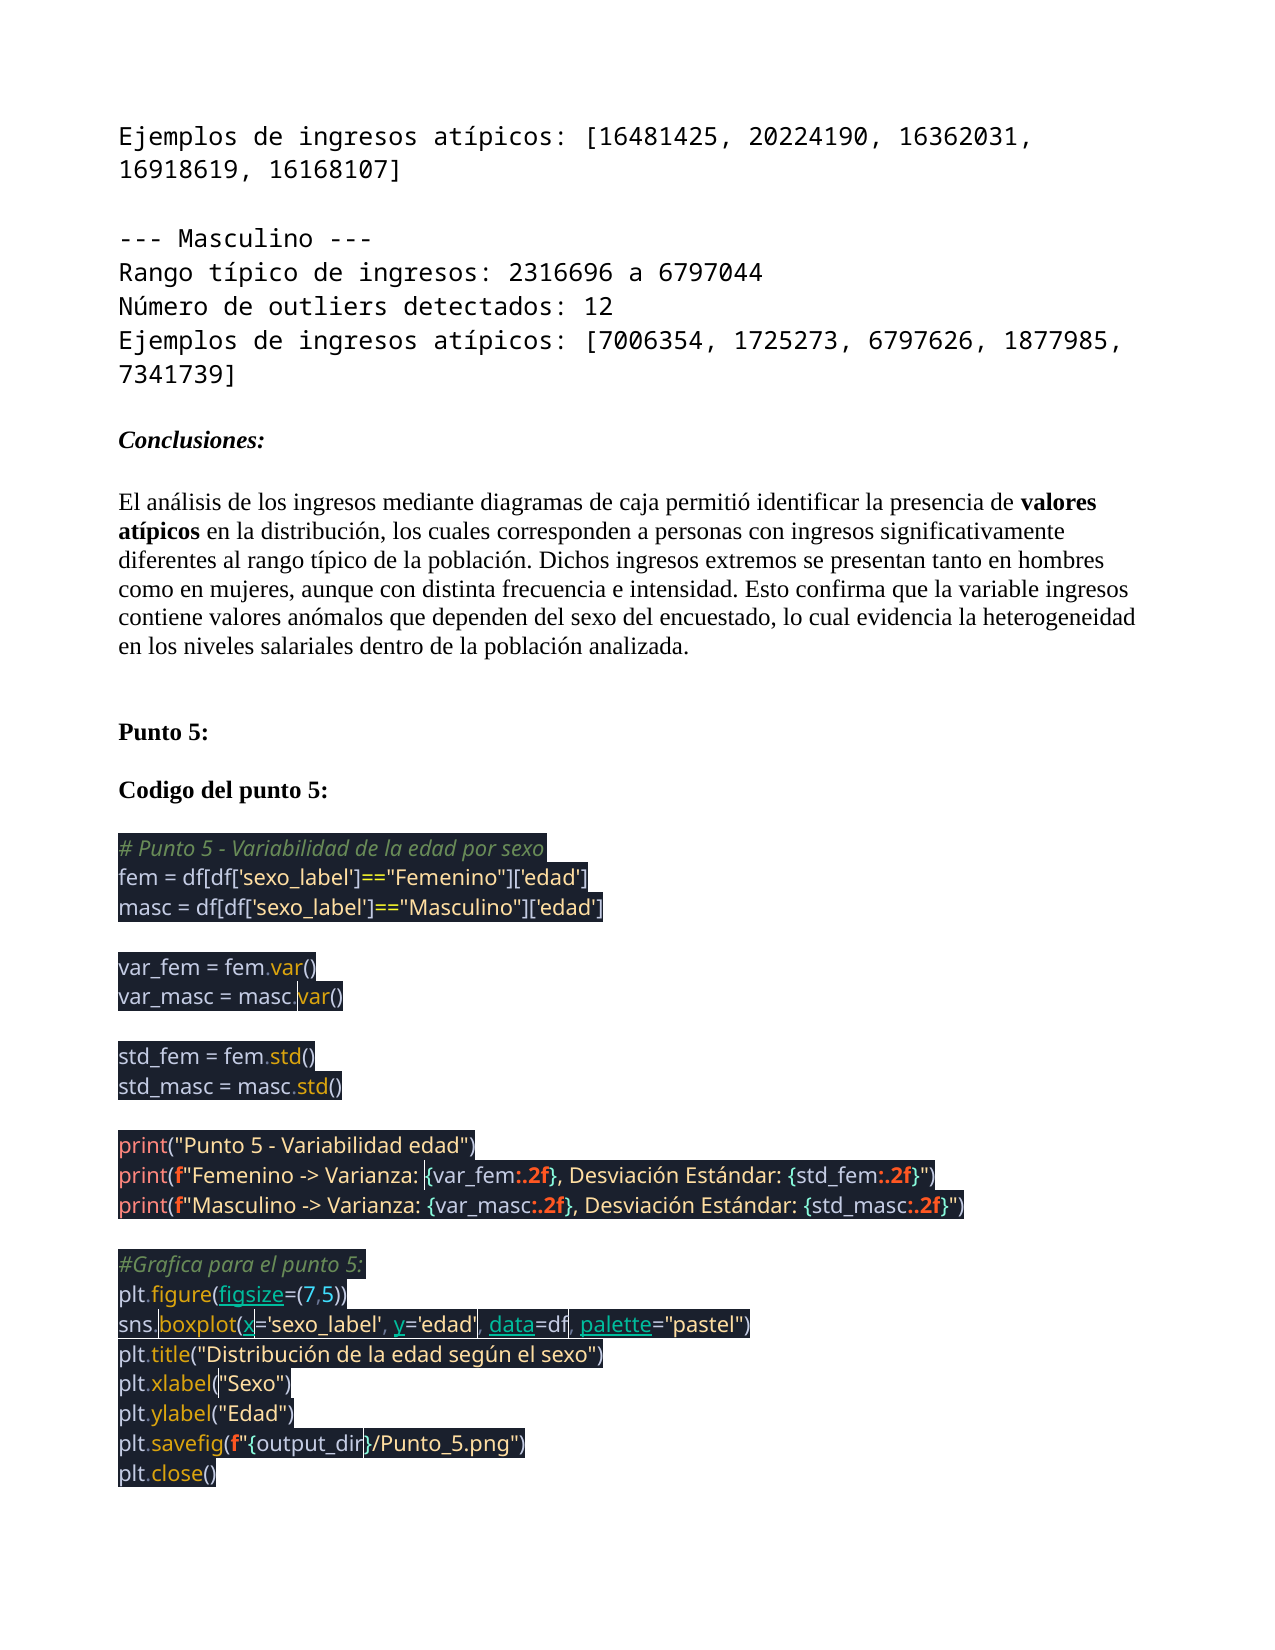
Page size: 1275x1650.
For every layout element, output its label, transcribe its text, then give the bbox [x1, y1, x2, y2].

text masc = df[df['sexo_label']=="Masculino"]['edad'] [118, 892, 1157, 922]
text print(f"Femenino -> Varianza: {var_fem:.2f}, Desviación Estándar: {std_fem:.2f}") [118, 1160, 1157, 1190]
text plt.xlabel("Sexo") [118, 1368, 1157, 1398]
text #Grafica para el punto 5: [118, 1249, 1157, 1279]
text Codigo del punto 5: [118, 746, 1157, 804]
text std_fem = fem.std() [118, 1041, 1157, 1071]
text Punto 5: [118, 717, 1157, 746]
text var_fem = fem.var() [118, 952, 1157, 981]
text print("Punto 5 - Variabilidad edad") [118, 1130, 1157, 1160]
text plt.close() [118, 1458, 1157, 1487]
text plt.savefig(f"{output_dir}/Punto_5.png") [118, 1428, 1157, 1458]
text fem = df[df['sexo_label']=="Femenino"]['edad'] [118, 862, 1157, 892]
text Conclusiones: [118, 425, 1157, 453]
text plt.figure(figsize=(7,5)) [118, 1279, 1157, 1309]
text sns.boxplot(x='sexo_label', y='edad', data=df, palette="pastel") [118, 1309, 1157, 1338]
text Ejemplos de ingresos atípicos: [16481425, 20224190, 16362031, 16918619, 16168107] --- Masculino --- Rango típico de ingresos: 2316696 a 6797044 Número de outliers detectados: 12 Ejemplos de ingresos atípicos: [7006354, 1725273, 6797626, 1877985, 7341739] [118, 118, 1157, 425]
text plt.ylabel("Edad") [118, 1398, 1157, 1428]
text var_masc = masc.var() [118, 981, 1157, 1011]
text std_masc = masc.std() [118, 1071, 1157, 1100]
text # Punto 5 - Variabilidad de la edad por sexo [118, 832, 1157, 862]
text print(f"Masculino -> Varianza: {var_masc:.2f}, Desviación Estándar: {std_masc:.2f}") [118, 1190, 1157, 1219]
text plt.title("Distribución de la edad según el sexo") [118, 1338, 1157, 1368]
text El análisis de los ingresos mediante diagramas de caja permitió identificar la presencia de valores atípicos en la distribución, los cuales corresponden a personas con ingresos significativamente diferentes al rango típico de la población. Dichos ingresos extremos se presentan tanto en hombres como en mujeres, aunque con distinta frecuencia e intensidad. Esto confirma que la variable ingresos contiene valores anómalos que dependen del sexo del encuestado, lo cual evidencia la heterogeneidad en los niveles salariales dentro de la población analizada. [118, 453, 1157, 660]
